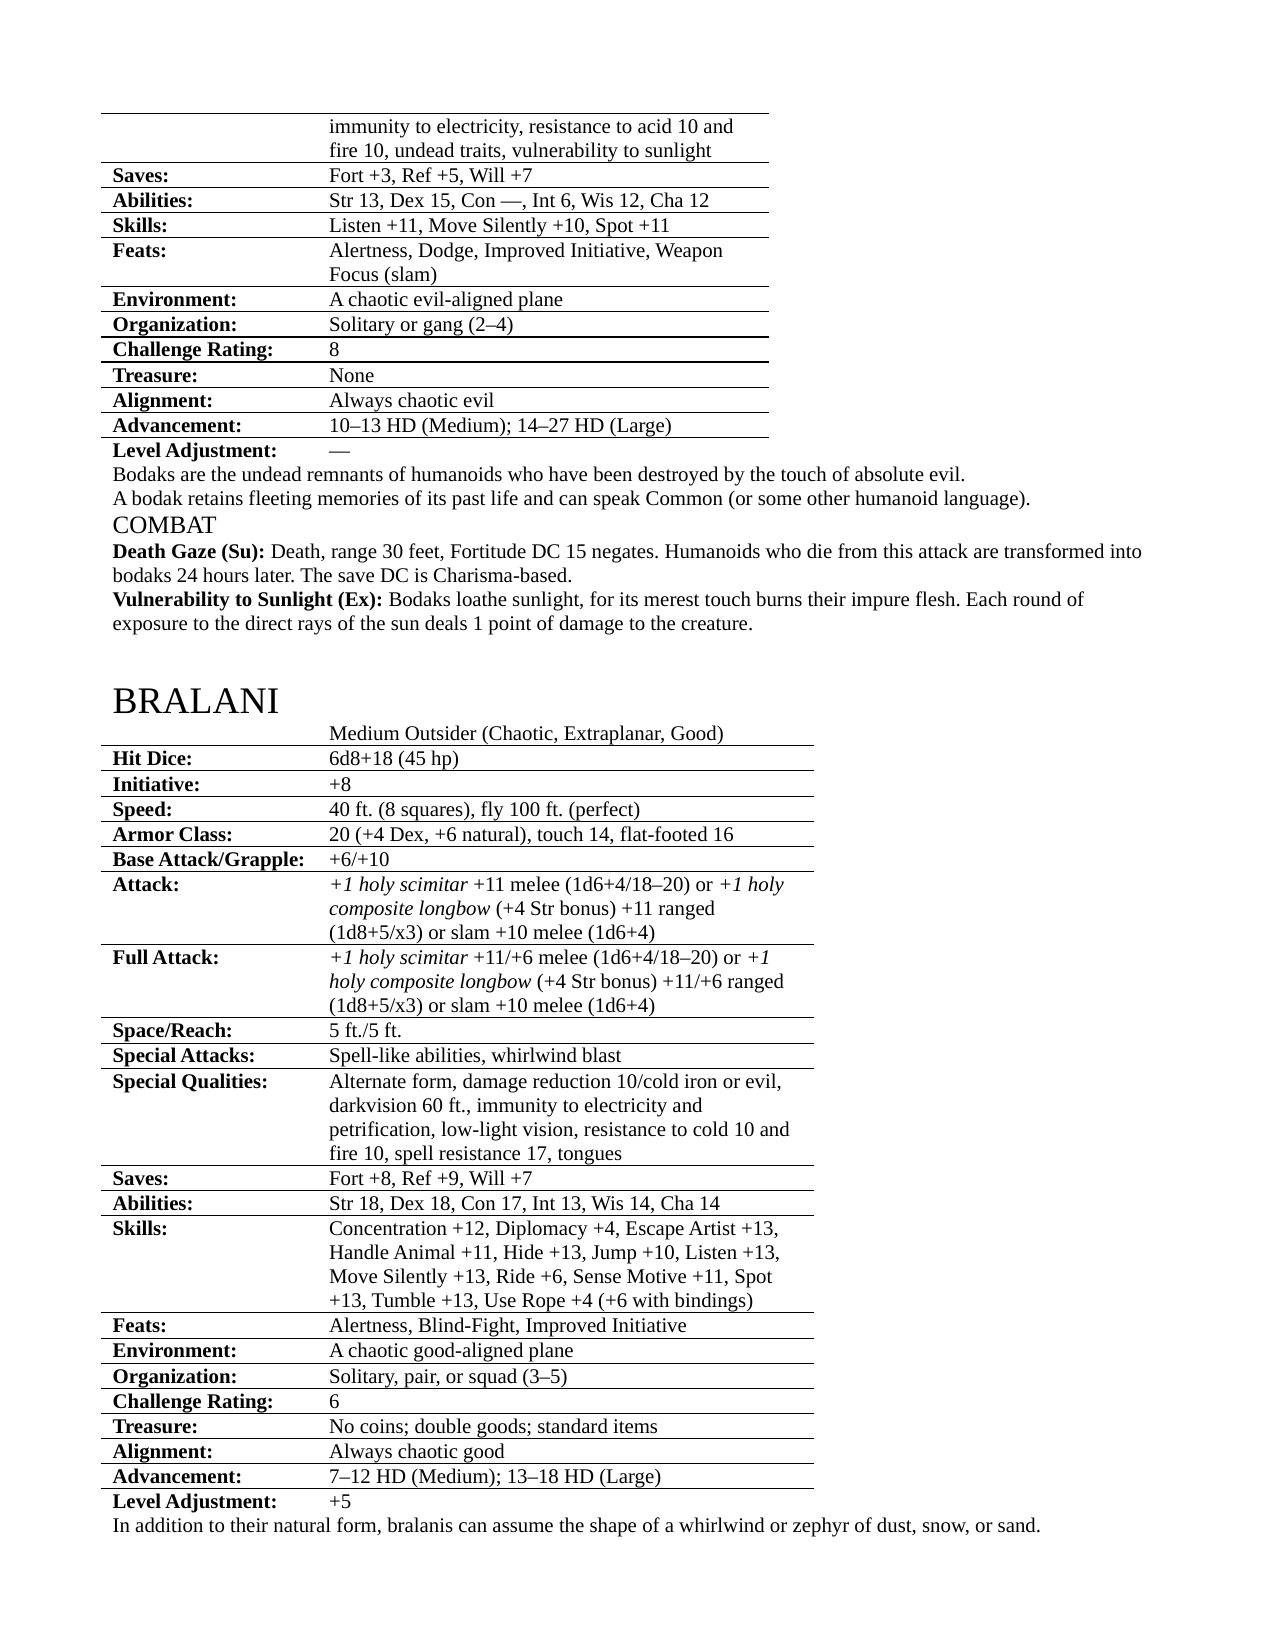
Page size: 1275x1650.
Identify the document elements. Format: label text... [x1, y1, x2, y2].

table_cell +5 [318, 1489, 813, 1513]
table_cell Initiative: [101, 771, 318, 796]
table_cell Str 18, Dex 18, Con 17, Int 13, Wis 14, Cha 14 [318, 1191, 813, 1215]
table_cell — [318, 438, 769, 462]
table_cell No coins; double goods; standard items [318, 1414, 813, 1438]
table_cell Saves: [101, 1166, 318, 1190]
table_cell Skills: [101, 213, 318, 237]
table_header Medium Outsider (Chaotic, Extraplanar, Good) [318, 721, 813, 745]
table_cell Alignment: [101, 388, 318, 412]
table_cell Environment: [101, 287, 318, 311]
table_cell Armor Class: [101, 822, 318, 846]
table_cell 5 ft./5 ft. [318, 1018, 813, 1042]
table_cell Base Attack/Grapple: [101, 847, 318, 871]
table_cell Challenge Rating: [101, 1389, 318, 1413]
text Vulnerability to Sunlight (Ex): Bodaks loathe sunlight, for its merest touch burns their impure flesh. Each round of exposure to the direct rays of the sun deals 1 point of damage to the creature. [112, 587, 1162, 635]
table_cell Advancement: [101, 413, 318, 437]
table_cell Saves: [101, 163, 318, 187]
table_cell Organization: [101, 312, 318, 336]
table_cell +1 holy scimitar +11/+6 melee (1d6+4/18–20) or +1 holy composite longbow (+4 Str bonus) +11/+6 ranged (1d8+5/x3) or slam +10 melee (1d6+4) [318, 945, 813, 1017]
table_cell Treasure: [101, 363, 318, 387]
table_cell Str 13, Dex 15, Con —, Int 6, Wis 12, Cha 12 [318, 188, 769, 212]
table_cell Solitary or gang (2–4) [318, 312, 769, 336]
table_cell A chaotic evil-aligned plane [318, 287, 769, 311]
table_cell Advancement: [101, 1464, 318, 1488]
table_cell 6 [318, 1389, 813, 1413]
table_cell None [318, 363, 769, 387]
table_cell Special Qualities: [101, 1069, 318, 1165]
table_cell Spell-like abilities, whirlwind blast [318, 1044, 813, 1067]
text A bodak retains fleeting memories of its past life and can speak Common (or some other humanoid language). [112, 486, 1162, 510]
table_cell Level Adjustment: [101, 1489, 318, 1513]
text COMBAT [112, 510, 1162, 539]
table_cell Abilities: [101, 188, 318, 212]
table_cell Organization: [101, 1364, 318, 1388]
table_cell 10–13 HD (Medium); 14–27 HD (Large) [318, 413, 769, 437]
table_cell +1 holy scimitar +11 melee (1d6+4/18–20) or +1 holy composite longbow (+4 Str bonus) +11 ranged (1d8+5/x3) or slam +10 melee (1d6+4) [318, 872, 813, 944]
table_cell Alignment: [101, 1439, 318, 1463]
table_cell Fort +3, Ref +5, Will +7 [318, 163, 769, 187]
table_cell Alertness, Dodge, Improved Initiative, Weapon Focus (slam) [318, 238, 769, 286]
table_cell 8 [318, 338, 769, 361]
table_cell Space/Reach: [101, 1018, 318, 1042]
table_cell Environment: [101, 1339, 318, 1362]
table_cell +6/+10 [318, 847, 813, 871]
table_cell [101, 114, 318, 162]
table_cell Always chaotic evil [318, 388, 769, 412]
table_cell +8 [318, 771, 813, 796]
table_cell Special Attacks: [101, 1044, 318, 1067]
table_cell immunity to electricity, resistance to acid 10 and fire 10, undead traits, vulnerability to sunlight [318, 114, 769, 162]
text BRALANI [112, 678, 1162, 721]
table_cell Attack: [101, 872, 318, 944]
text Death Gaze (Su): Death, range 30 feet, Fortitude DC 15 negates. Humanoids who die from this attack are transformed into bodaks 24 hours later. The save DC is Charisma-based. [112, 539, 1162, 587]
table_cell Hit Dice: [101, 746, 318, 770]
table_cell Fort +8, Ref +9, Will +7 [318, 1166, 813, 1190]
table_cell Challenge Rating: [101, 338, 318, 361]
table_cell 6d8+18 (45 hp) [318, 746, 813, 770]
table_cell 7–12 HD (Medium); 13–18 HD (Large) [318, 1464, 813, 1488]
table_cell 40 ft. (8 squares), fly 100 ft. (perfect) [318, 797, 813, 821]
table_cell Speed: [101, 797, 318, 821]
table_cell Alternate form, damage reduction 10/cold iron or evil, darkvision 60 ft., immunity to electricity and petrification, low-light vision, resistance to cold 10 and fire 10, spell resistance 17, tongues [318, 1069, 813, 1165]
table_cell 20 (+4 Dex, +6 natural), touch 14, flat-footed 16 [318, 822, 813, 846]
table_cell Always chaotic good [318, 1439, 813, 1463]
table_cell Treasure: [101, 1414, 318, 1438]
table_cell A chaotic good-aligned plane [318, 1339, 813, 1362]
table_cell Full Attack: [101, 945, 318, 1017]
text Bodaks are the undead remnants of humanoids who have been destroyed by the touch of absolute evil. [112, 462, 1162, 486]
table_cell Solitary, pair, or squad (3–5) [318, 1364, 813, 1388]
table_header [101, 721, 318, 745]
table_cell Feats: [101, 238, 318, 286]
table_cell Concentration +12, Diplomacy +4, Escape Artist +13, Handle Animal +11, Hide +13, Jump +10, Listen +13, Move Silently +13, Ride +6, Sense Motive +11, Spot +13, Tumble +13, Use Rope +4 (+6 with bindings) [318, 1216, 813, 1312]
table_cell Level Adjustment: [101, 438, 318, 462]
table_cell Feats: [101, 1313, 318, 1337]
text In addition to their natural form, bralanis can assume the shape of a whirlwind or zephyr of dust, snow, or sand. [112, 1513, 1162, 1537]
table_cell Alertness, Blind-Fight, Improved Initiative [318, 1313, 813, 1337]
table_cell Listen +11, Move Silently +10, Spot +11 [318, 213, 769, 237]
table_cell Abilities: [101, 1191, 318, 1215]
table_cell Skills: [101, 1216, 318, 1312]
